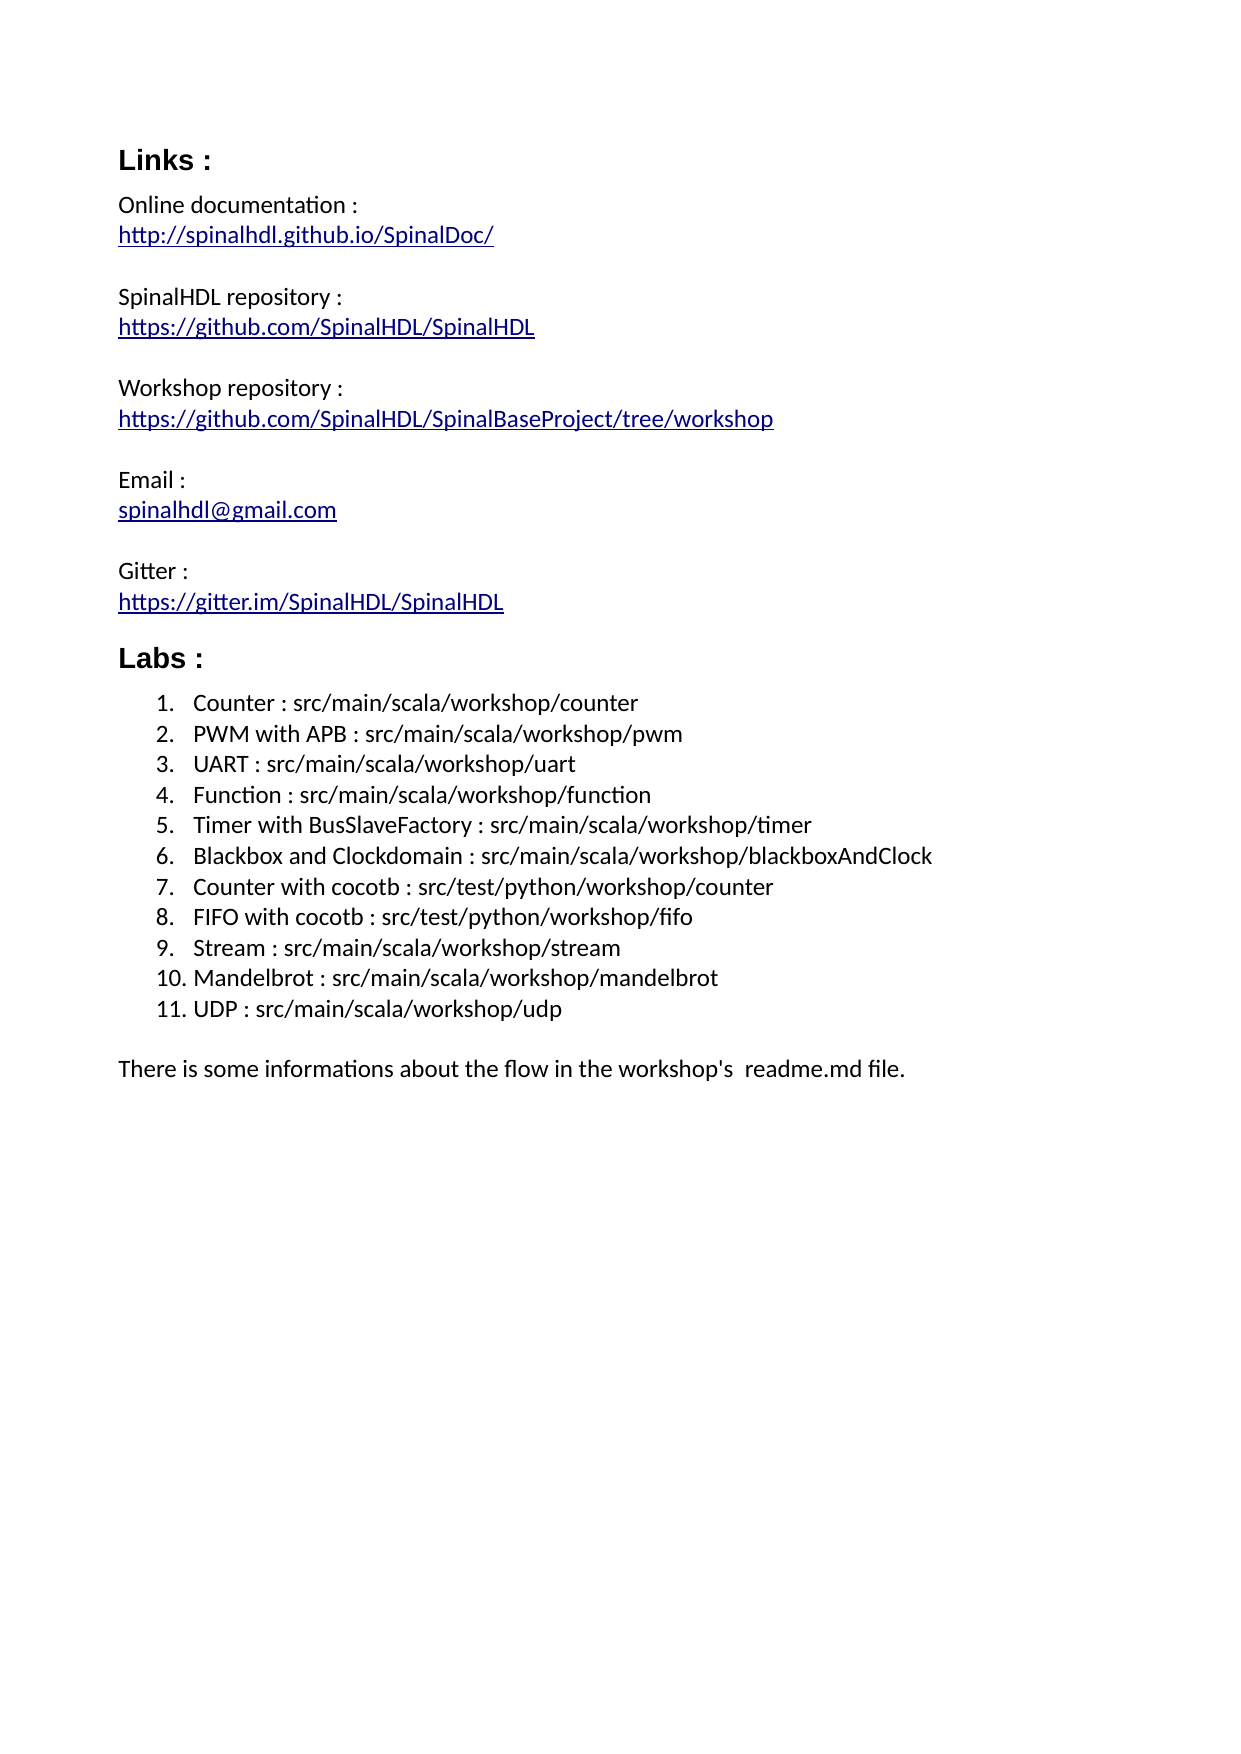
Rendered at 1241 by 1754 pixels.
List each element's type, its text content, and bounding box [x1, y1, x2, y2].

subtitle Labs : [118, 641, 1122, 675]
text Email : [118, 464, 1122, 494]
text Online documentation : [118, 189, 1122, 220]
text https://github.com/SpinalHDL/SpinalHDL [118, 311, 1122, 342]
list UDP : src/main/scala/workshop/udp [156, 993, 1122, 1023]
list FIFO with cocotb : src/test/python/workshop/fifo [156, 901, 1122, 932]
text Gitter : [118, 555, 1122, 586]
text spinalhdl@gmail.com [118, 494, 1122, 525]
list Blackbox and Clockdomain : src/main/scala/workshop/blackboxAndClock [156, 840, 1122, 871]
list UART : src/main/scala/workshop/uart [156, 748, 1122, 779]
list Timer with BusSlaveFactory : src/main/scala/workshop/timer [156, 809, 1122, 840]
text Workshop repository : [118, 372, 1122, 403]
list Stream : src/main/scala/workshop/stream [156, 932, 1122, 962]
text SpinalHDL repository : [118, 281, 1122, 311]
text https://github.com/SpinalHDL/SpinalBaseProject/tree/workshop [118, 403, 1122, 433]
list PWM with APB : src/main/scala/workshop/pwm [156, 718, 1122, 748]
list Mandelbrot : src/main/scala/workshop/mandelbrot [156, 962, 1122, 993]
list Counter : src/main/scala/workshop/counter [156, 687, 1122, 718]
text There is some informations about the flow in the workshop's readme.md file. [118, 1053, 1122, 1083]
subtitle Links : [118, 143, 1122, 177]
list Function : src/main/scala/workshop/function [156, 779, 1122, 809]
text https://gitter.im/SpinalHDL/SpinalHDL [118, 586, 1122, 616]
text http://spinalhdl.github.io/SpinalDoc/ [118, 220, 1122, 250]
list Counter with cocotb : src/test/python/workshop/counter [156, 871, 1122, 901]
